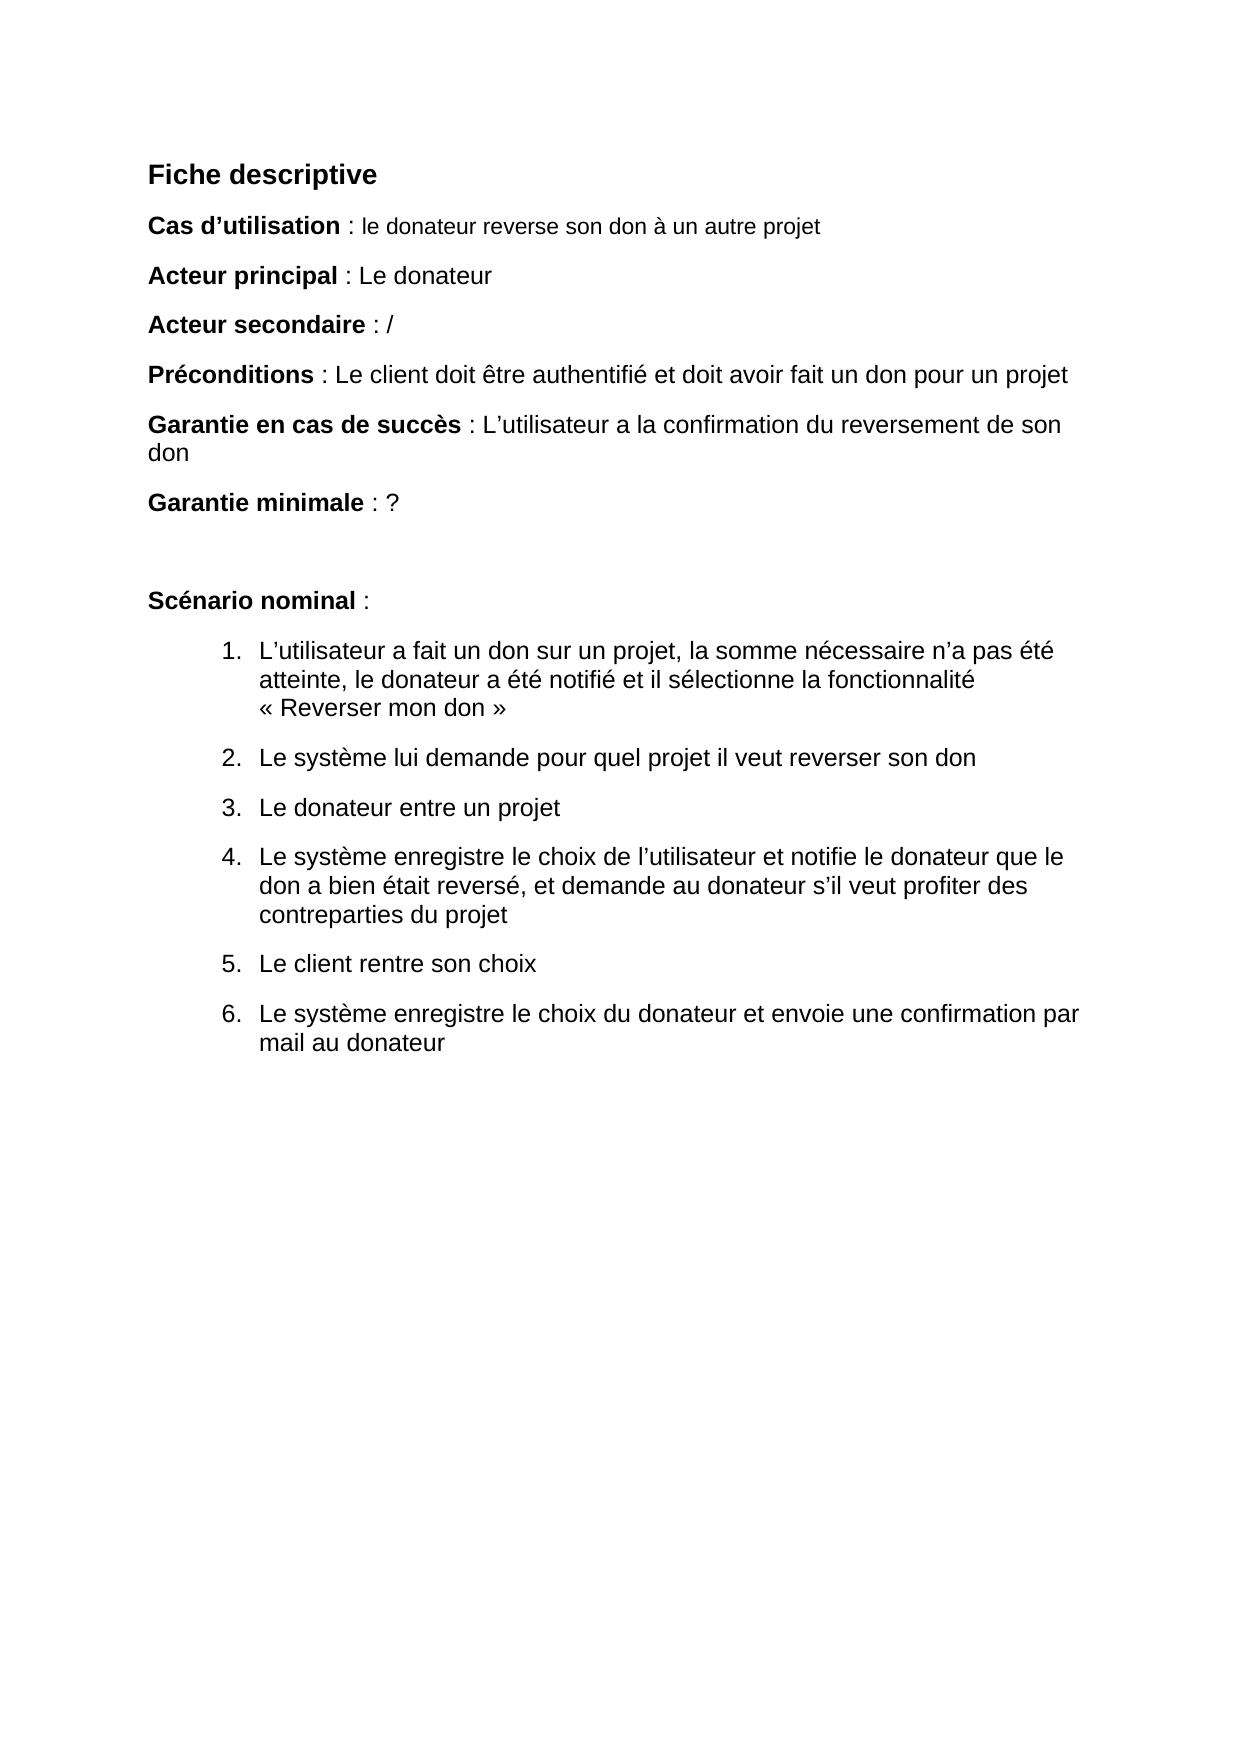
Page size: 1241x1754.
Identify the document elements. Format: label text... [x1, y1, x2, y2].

text Préconditions : Le client doit être authentifié et doit avoir fait un don pour un projet [148, 360, 1093, 389]
text Acteur principal : Le donateur [148, 261, 1093, 289]
list L’utilisateur a fait un don sur un projet, la somme nécessaire n’a pas été atteinte, le donateur a été notifié et il sélectionne la fonctionnalité « Reverser mon don » [221, 636, 1093, 722]
list Le système enregistre le choix de l’utilisateur et notifie le donateur que le don a bien était reversé, et demande au donateur s’il veut profiter des contreparties du projet [221, 842, 1093, 928]
text Garantie minimale : ? [148, 488, 1093, 517]
text Acteur secondaire : / [148, 310, 1093, 339]
subtitle Fiche descriptive [148, 158, 1093, 190]
text Scénario nominal : [148, 586, 1093, 615]
list Le donateur entre un projet [221, 793, 1093, 821]
text Garantie en cas de succès : L’utilisateur a la confirmation du reversement de son don [148, 409, 1093, 467]
list Le client rentre son choix [221, 949, 1093, 978]
list Le système lui demande pour quel projet il veut reverser son don [221, 743, 1093, 772]
list Le système enregistre le choix du donateur et envoie une confirmation par mail au donateur [221, 999, 1093, 1056]
text Cas d’utilisation : le donateur reverse son don à un autre projet [148, 211, 1093, 240]
